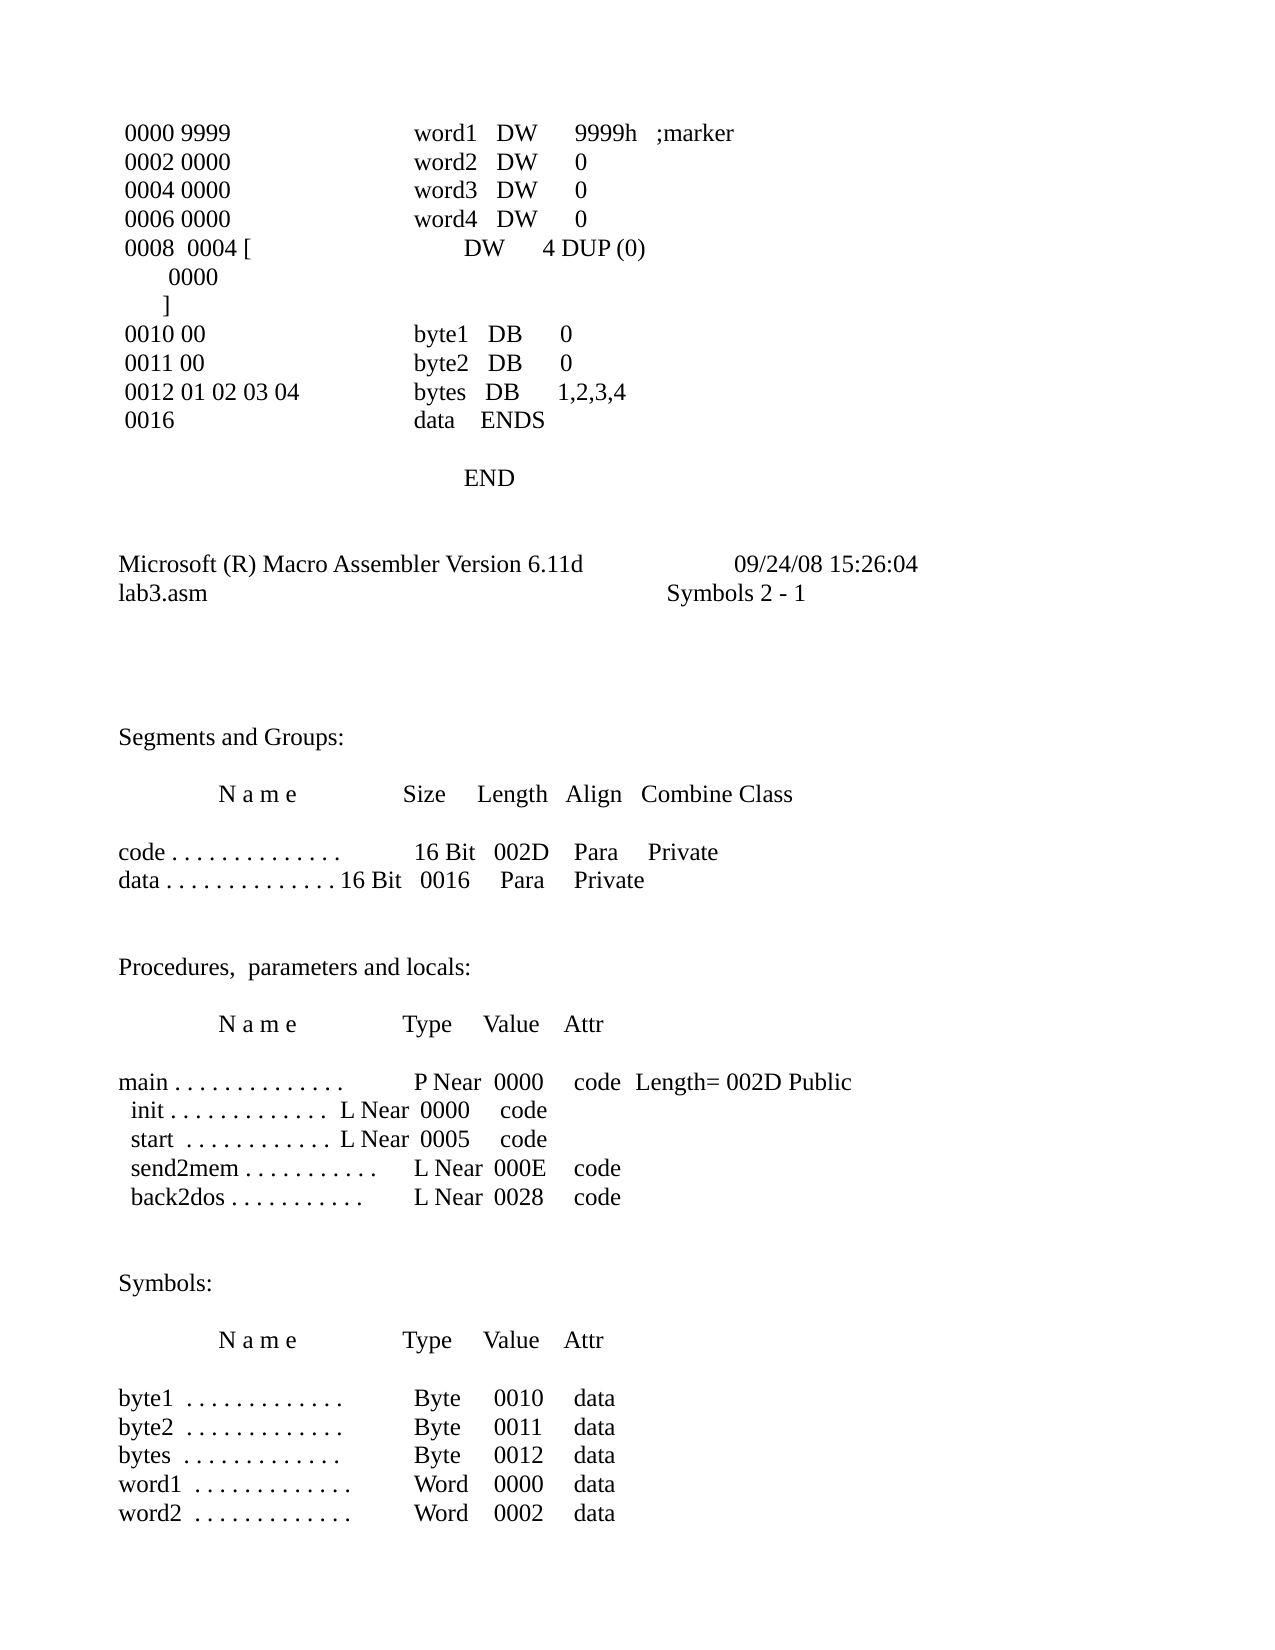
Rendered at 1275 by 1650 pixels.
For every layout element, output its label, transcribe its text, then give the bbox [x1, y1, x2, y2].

text 0000 [118, 262, 1157, 291]
text init . . . . . . . . . . . . . L Near 0000 code [118, 1096, 1157, 1124]
text data . . . . . . . . . . . . . . 16 Bit 0016 Para Private [118, 866, 1157, 894]
text 0006 0000 word4 DW 0 [118, 204, 1157, 233]
text 0004 0000 word3 DW 0 [118, 176, 1157, 204]
text ] [118, 291, 1157, 319]
text N a m e Type Value Attr [118, 1009, 1157, 1038]
text byte2 . . . . . . . . . . . . . Byte 0011 data [118, 1412, 1157, 1441]
text send2mem . . . . . . . . . . . L Near 000E code [118, 1153, 1157, 1182]
text Microsoft (R) Macro Assembler Version 6.11d 09/24/08 15:26:04 [118, 549, 1157, 578]
text code . . . . . . . . . . . . . . 16 Bit 002D Para Private [118, 837, 1157, 866]
text 0016 data ENDS [118, 406, 1157, 434]
text 0011 00 byte2 DB 0 [118, 348, 1157, 377]
text N a m e Type Value Attr [118, 1326, 1157, 1354]
text 0010 00 byte1 DB 0 [118, 319, 1157, 348]
text 0008 0004 [ DW 4 DUP (0) [118, 233, 1157, 262]
text Segments and Groups: [118, 722, 1157, 751]
text END [118, 463, 1157, 492]
text word1 . . . . . . . . . . . . . Word 0000 data [118, 1469, 1157, 1498]
text 0012 01 02 03 04 bytes DB 1,2,3,4 [118, 377, 1157, 406]
text Symbols: [118, 1268, 1157, 1297]
text word2 . . . . . . . . . . . . . Word 0002 data [118, 1498, 1157, 1527]
text bytes . . . . . . . . . . . . . Byte 0012 data [118, 1441, 1157, 1469]
text main . . . . . . . . . . . . . . P Near 0000 code Length= 002D Public [118, 1067, 1157, 1096]
text Procedures, parameters and locals: [118, 952, 1157, 981]
text 0000 9999 word1 DW 9999h ;marker [118, 118, 1157, 147]
text N a m e Size Length Align Combine Class [118, 779, 1157, 808]
text byte1 . . . . . . . . . . . . . Byte 0010 data [118, 1383, 1157, 1412]
text lab3.asm Symbols 2 - 1 [118, 578, 1157, 607]
text 0002 0000 word2 DW 0 [118, 147, 1157, 176]
text back2dos . . . . . . . . . . . L Near 0028 code [118, 1182, 1157, 1211]
text start . . . . . . . . . . . . L Near 0005 code [118, 1124, 1157, 1153]
